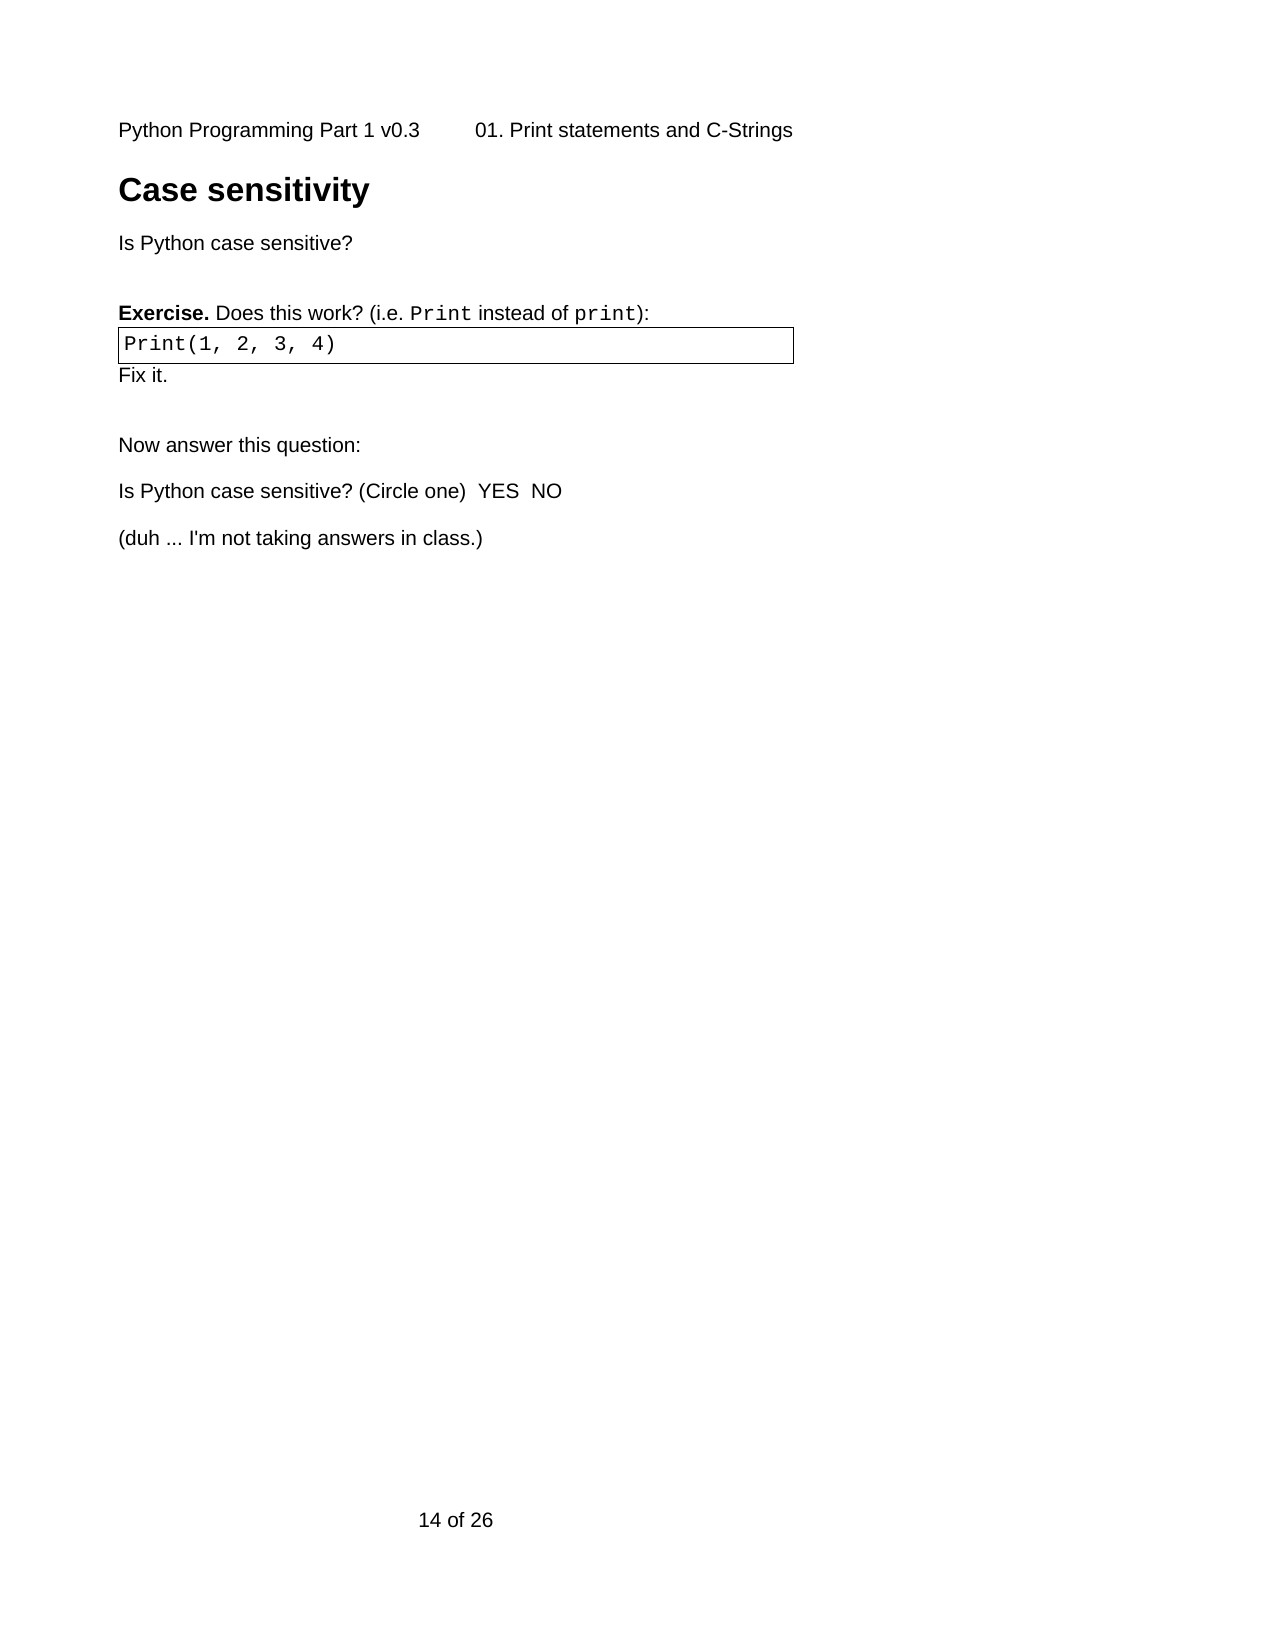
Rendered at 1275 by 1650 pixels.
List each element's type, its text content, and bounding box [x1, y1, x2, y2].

text Is Python case sensitive? (Circle one) YES NO [118, 480, 793, 503]
text Now answer this question: [118, 433, 793, 457]
table_header Print(1, 2, 3, 4) [119, 328, 793, 363]
text (duh ... I'm not taking answers in class.) [118, 526, 793, 550]
text Case sensitivity [118, 171, 793, 209]
text Exercise. Does this work? (i.e. Print instead of print): [118, 302, 793, 327]
text Is Python case sensitive? [118, 232, 793, 255]
text Fix it. [118, 364, 793, 387]
